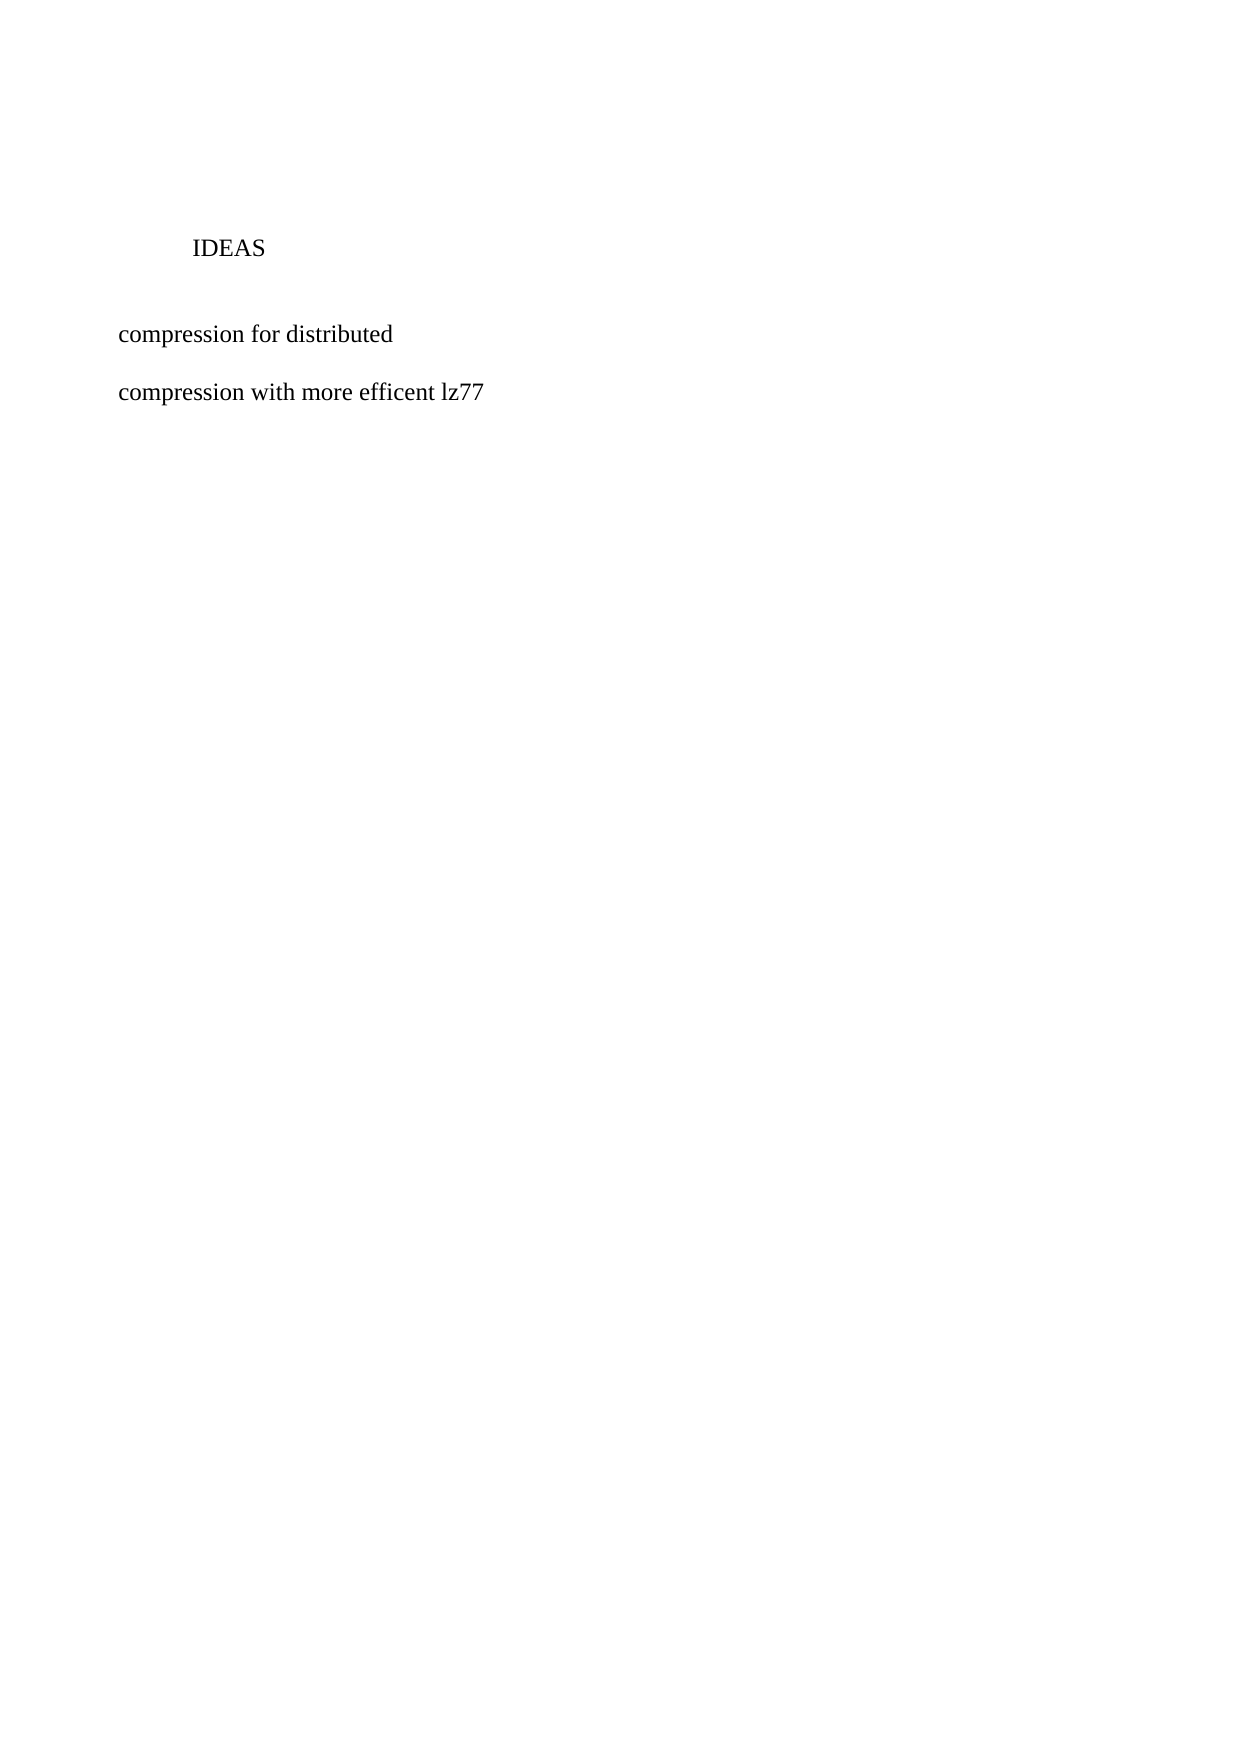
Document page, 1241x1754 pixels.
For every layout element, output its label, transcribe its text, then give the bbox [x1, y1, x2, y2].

text compression for distributed [118, 319, 1122, 348]
text IDEAS [118, 233, 1122, 262]
text compression with more efficent lz77 [118, 377, 1122, 406]
